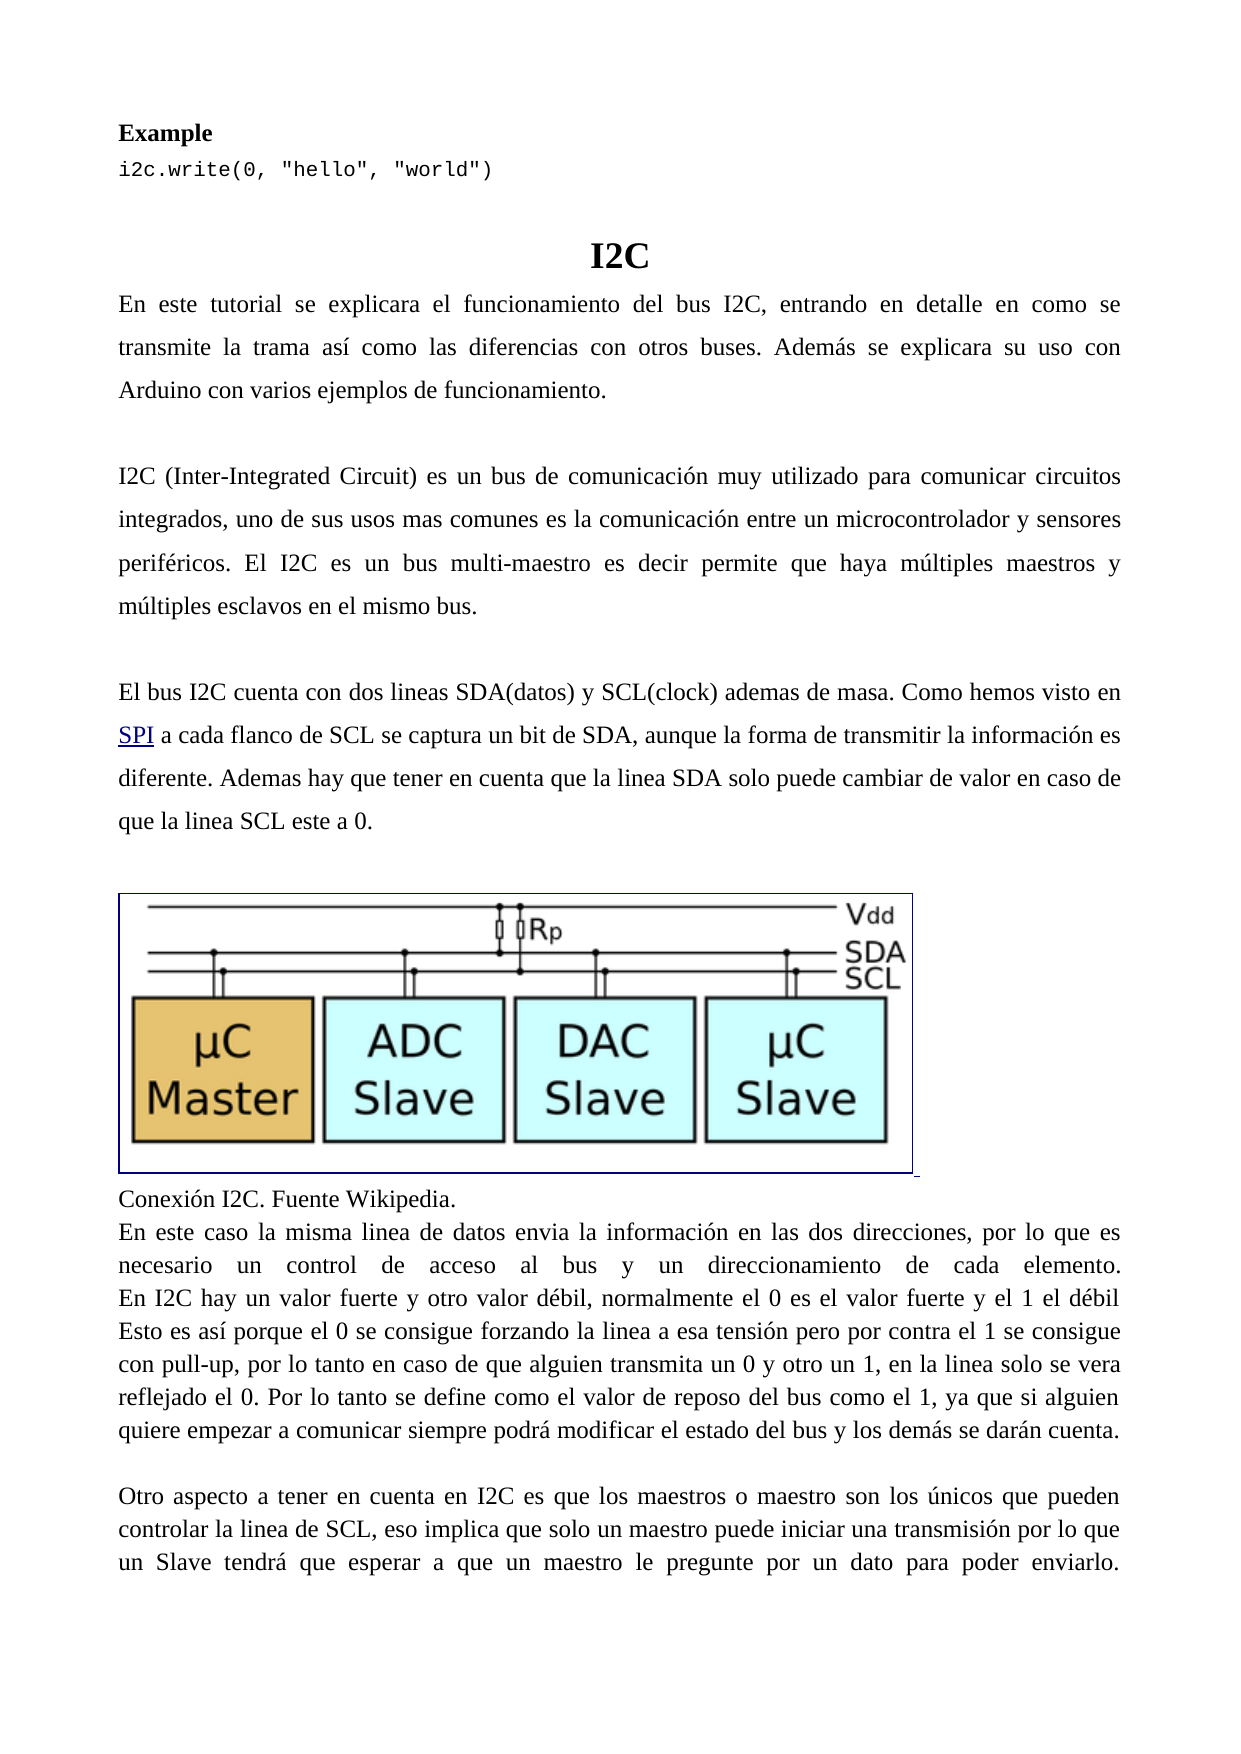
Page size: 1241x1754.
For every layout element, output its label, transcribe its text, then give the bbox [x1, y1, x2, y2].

text i2c.write(0, "hello", "world") [118, 159, 1122, 183]
text I2C (Inter-Integrated Circuit) es un bus de comunicación muy utilizado para comunicar circuitos integrados, uno de sus usos mas comunes es la comunicación entre un microcontrolador y sensores periféricos. El I2C es un bus multi-maestro es decir permite que haya múltiples maestros y múltiples esclavos en el mismo bus. [118, 418, 1122, 619]
text Conexión I2C. Fuente Wikipedia. [118, 1184, 1122, 1212]
text El bus I2C cuenta con dos lineas SDA(datos) y SCL(clock) ademas de masa. Como hemos visto en SPI a cada flanco de SCL se captura un bit de SDA, aunque la forma de transmitir la información es diferente. Ademas hay que tener en cuenta que la linea SDA solo puede cambiar de valor en caso de que la linea SCL este a 0. [118, 634, 1122, 835]
picture [120, 894, 912, 1172]
subtitle I2C [118, 233, 1122, 276]
text En este caso la misma linea de datos envia la información en las dos direcciones, por lo que es necesario un control de acceso al bus y un direccionamiento de cada elemento. En I2C hay un valor fuerte y otro valor débil, normalmente el 0 es el valor fuerte y el 1 el débil Esto es así porque el 0 se consigue forzando la linea a esa tensión pero por contra el 1 se consigue con pull-up, por lo tanto en caso de que alguien transmita un 0 y otro un 1, en la linea solo se vera reflejado el 0. Por lo tanto se define como el valor de reposo del bus como el 1, ya que si alguien quiere empezar a comunicar siempre podrá modificar el estado del bus y los demás se darán cuenta. Otro aspecto a tener en cuenta en I2C es que los maestros o maestro son los únicos que pueden controlar la linea de SCL, eso implica que solo un maestro puede iniciar una transmisión por lo que un Slave tendrá que esperar a que un maestro le pregunte por un dato para poder enviarlo. [118, 1217, 1122, 1609]
text En este tutorial se explicara el funcionamiento del bus I2C, entrando en detalle en como se transmite la trama así como las diferencias con otros buses. Además se explicara su uso con Arduino con varios ejemplos de funcionamiento. [118, 289, 1122, 404]
subtitle Example [118, 118, 1122, 147]
